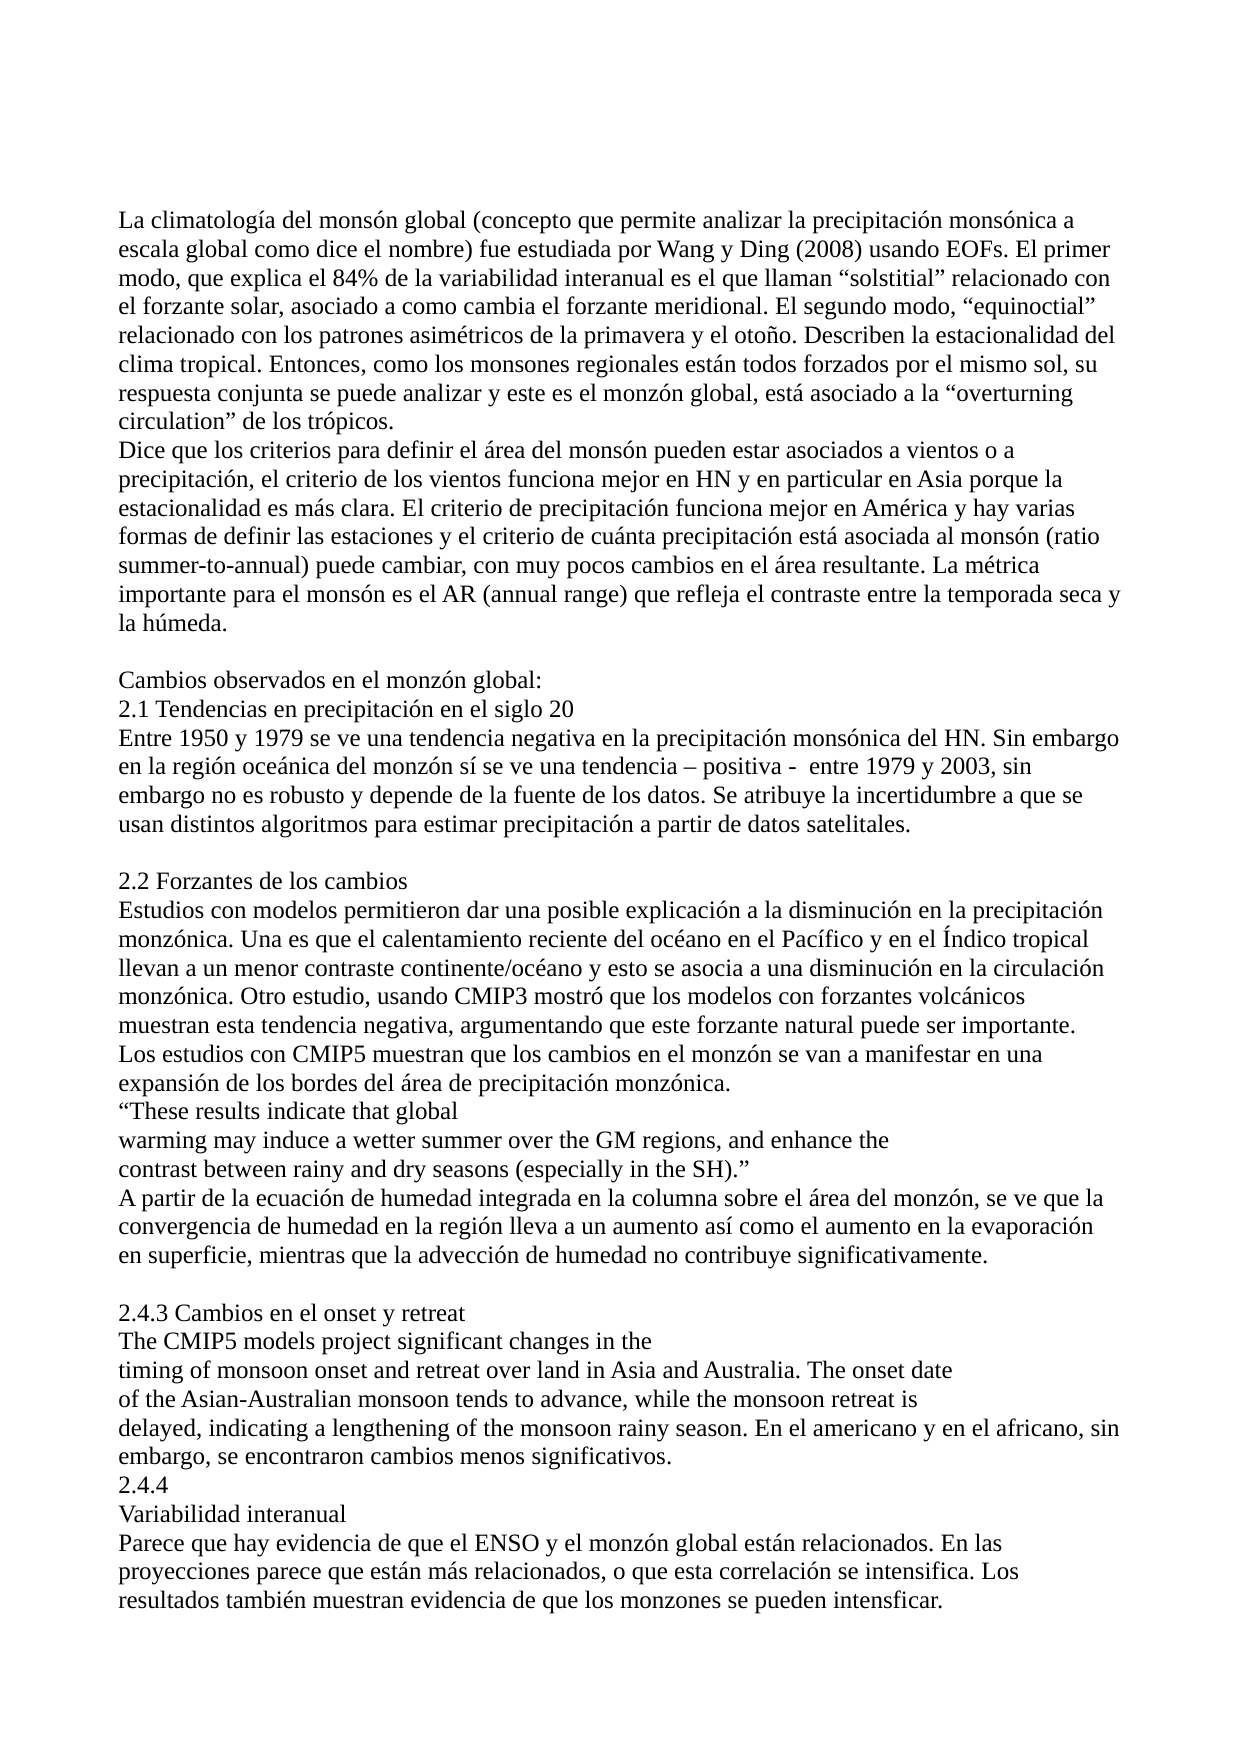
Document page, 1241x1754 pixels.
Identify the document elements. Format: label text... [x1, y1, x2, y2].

text Estudios con modelos permitieron dar una posible explicación a la disminución en la precipitación monzónica. Una es que el calentamiento reciente del océano en el Pacífico y en el Índico tropical llevan a un menor contraste continente/océano y esto se asocia a una disminución en la circulación monzónica. Otro estudio, usando CMIP3 mostró que los modelos con forzantes volcánicos muestran esta tendencia negativa, argumentando que este forzante natural puede ser importante. [118, 895, 1122, 1039]
text 2.4.4 [118, 1470, 1122, 1499]
text “These results indicate that global [118, 1096, 1122, 1125]
text Cambios observados en el monzón global: [118, 665, 1122, 694]
text Los estudios con CMIP5 muestran que los cambios en el monzón se van a manifestar en una expansión de los bordes del área de precipitación monzónica. [118, 1039, 1122, 1096]
text delayed, indicating a lengthening of the monsoon rainy season. En el americano y en el africano, sin embargo, se encontraron cambios menos significativos. [118, 1413, 1122, 1470]
text contrast between rainy and dry seasons (especially in the SH).” [118, 1154, 1122, 1183]
text Entre 1950 y 1979 se ve una tendencia negativa en la precipitación monsónica del HN. Sin embargo en la región oceánica del monzón sí se ve una tendencia – positiva - entre 1979 y 2003, sin embargo no es robusto y depende de la fuente de los datos. Se atribuye la incertidumbre a que se usan distintos algoritmos para estimar precipitación a partir de datos satelitales. [118, 723, 1122, 838]
text 2.1 Tendencias en precipitación en el siglo 20 [118, 694, 1122, 723]
text of the Asian-Australian monsoon tends to advance, while the monsoon retreat is [118, 1384, 1122, 1413]
text 2.4.3 Cambios en el onset y retreat [118, 1298, 1122, 1326]
text Dice que los criterios para definir el área del monsón pueden estar asociados a vientos o a precipitación, el criterio de los vientos funciona mejor en HN y en particular en Asia porque la estacionalidad es más clara. El criterio de precipitación funciona mejor en América y hay varias formas de definir las estaciones y el criterio de cuánta precipitación está asociada al monsón (ratio summer-to-annual) puede cambiar, con muy pocos cambios en el área resultante. La métrica importante para el monsón es el AR (annual range) que refleja el contraste entre la temporada seca y la húmeda. [118, 435, 1122, 636]
text 2.2 Forzantes de los cambios [118, 866, 1122, 895]
text warming may induce a wetter summer over the GM regions, and enhance the [118, 1125, 1122, 1154]
text La climatología del monsón global (concepto que permite analizar la precipitación monsónica a escala global como dice el nombre) fue estudiada por Wang y Ding (2008) usando EOFs. El primer modo, que explica el 84% de la variabilidad interanual es el que llaman “solstitial” relacionado con el forzante solar, asociado a como cambia el forzante meridional. El segundo modo, “equinoctial” relacionado con los patrones asimétricos de la primavera y el otoño. Describen la estacionalidad del clima tropical. Entonces, como los monsones regionales están todos forzados por el mismo sol, su respuesta conjunta se puede analizar y este es el monzón global, está asociado a la “overturning circulation” de los trópicos. [118, 205, 1122, 435]
text The CMIP5 models project significant changes in the [118, 1326, 1122, 1355]
text Variabilidad interanual [118, 1499, 1122, 1528]
text timing of monsoon onset and retreat over land in Asia and Australia. The onset date [118, 1355, 1122, 1384]
text A partir de la ecuación de humedad integrada en la columna sobre el área del monzón, se ve que la convergencia de humedad en la región lleva a un aumento así como el aumento en la evaporación en superficie, mientras que la advección de humedad no contribuye significativamente. [118, 1183, 1122, 1269]
text Parece que hay evidencia de que el ENSO y el monzón global están relacionados. En las proyecciones parece que están más relacionados, o que esta correlación se intensifica. Los resultados también muestran evidencia de que los monzones se pueden intensficar. [118, 1528, 1122, 1614]
